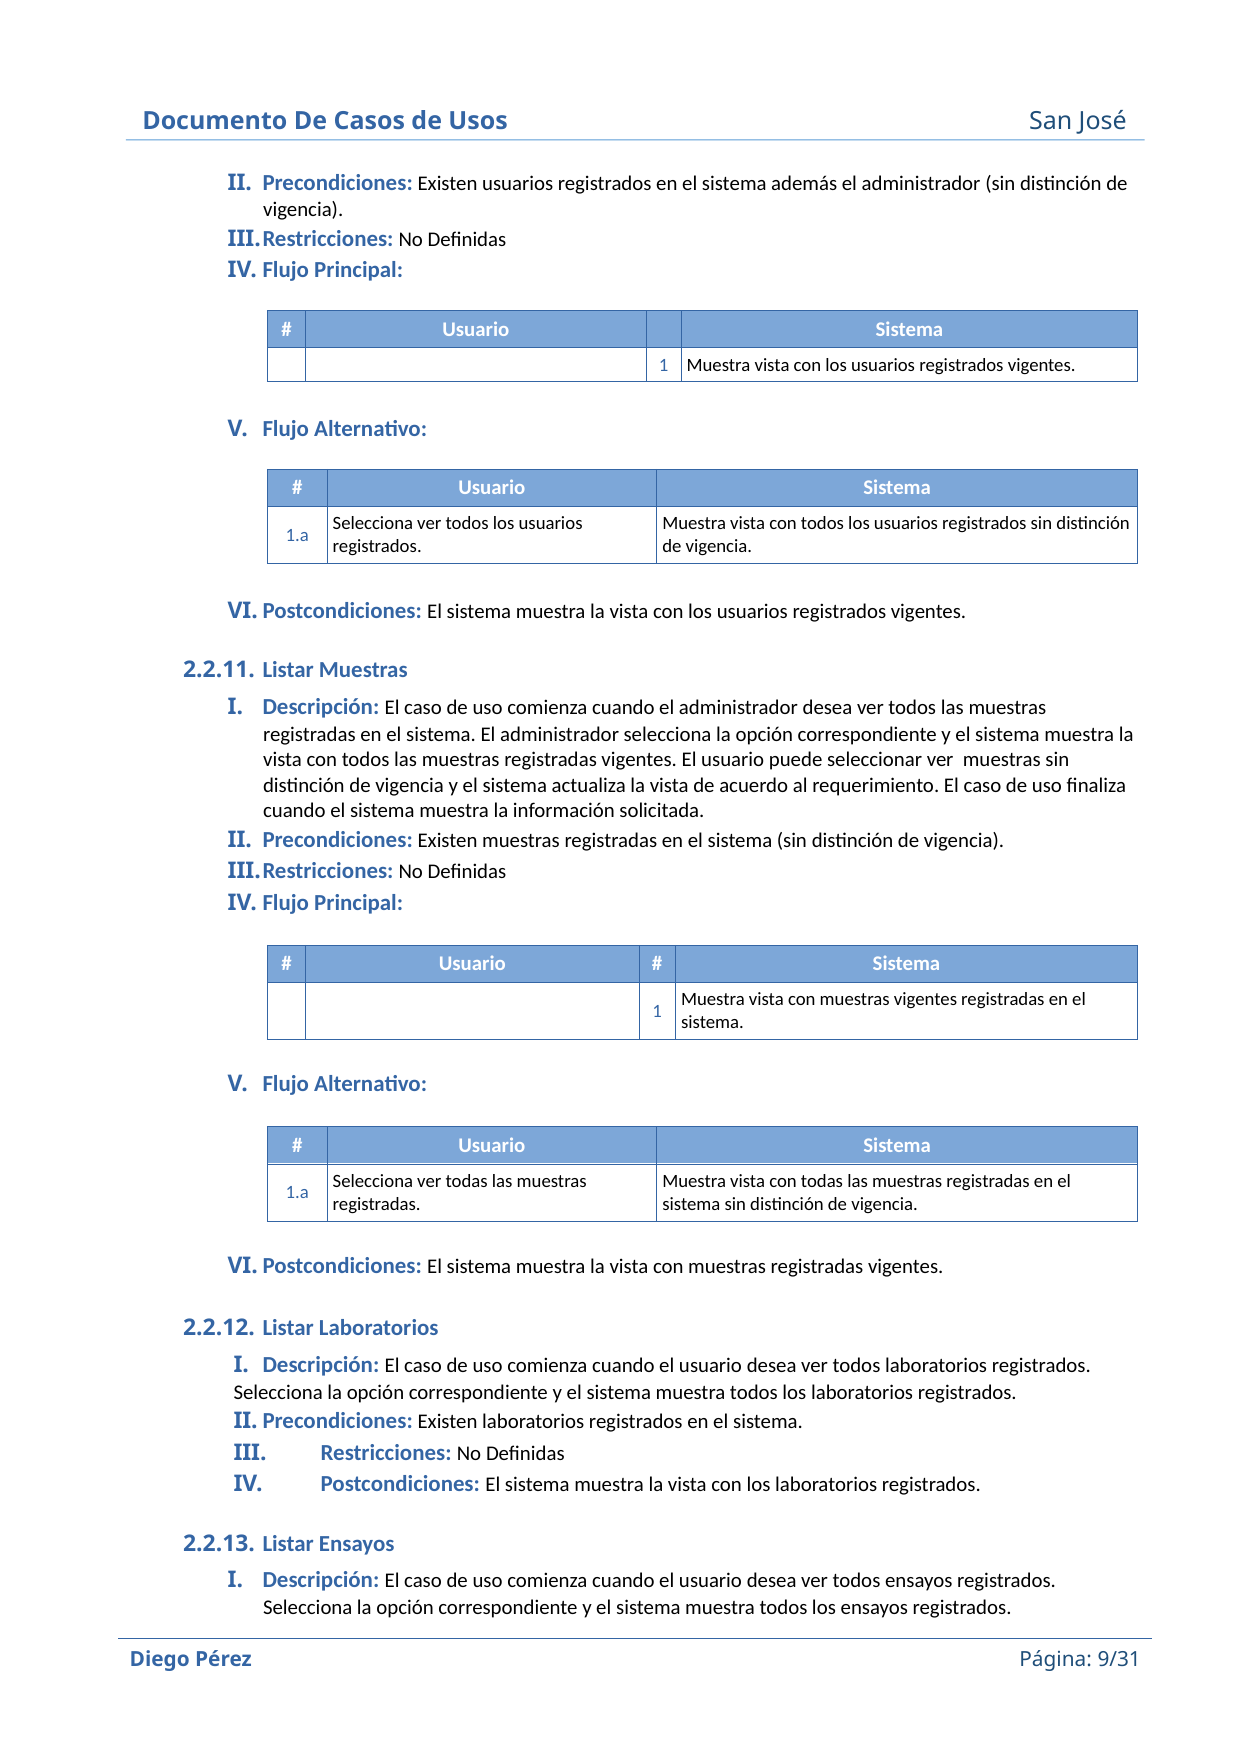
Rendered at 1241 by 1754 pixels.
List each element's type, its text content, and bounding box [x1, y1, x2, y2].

table_header Sistema [657, 1127, 1137, 1163]
list Restricciones: No Definidas [233, 1436, 1137, 1467]
list Selecciona la opción correspondiente y el sistema muestra todos los ensayos registrados. [227, 1594, 1137, 1620]
table_header Usuario [328, 470, 656, 506]
table_header # [268, 1127, 327, 1163]
subtitle Listar Ensayos [180, 1524, 1140, 1561]
list Flujo Alternativo: [227, 1067, 1137, 1098]
subtitle Listar Laboratorios [180, 1308, 1140, 1345]
table_header Sistema [676, 946, 1137, 982]
list Precondiciones: Existen usuarios registrados en el sistema además el administrador (sin distinción de vigencia). [227, 165, 1137, 222]
table_cell Selecciona ver todas las muestras registradas. [328, 1165, 656, 1221]
subtitle Listar Muestras [180, 650, 1140, 687]
list Descripción: El caso de uso comienza cuando el usuario desea ver todos laboratorios registrados. [233, 1348, 1137, 1379]
list Precondiciones: Existen laboratorios registrados en el sistema. [233, 1404, 1137, 1436]
table_header Sistema [682, 311, 1137, 347]
table_cell 1 [647, 348, 681, 381]
list Descripción: El caso de uso comienza cuando el usuario desea ver todos ensayos registrados. [227, 1563, 1137, 1594]
table_cell Muestra vista con los usuarios registrados vigentes. [682, 348, 1137, 381]
list Descripción: El caso de uso comienza cuando el administrador desea ver todos las muestras registradas en el sistema. El administrador selecciona la opción correspondiente y el sistema muestra la vista con todos las muestras registradas vigentes. El usuario puede seleccionar ver muestras sin distinción de vigencia y el sistema actualiza la vista de acuerdo al requerimiento. El caso de uso finaliza cuando el sistema muestra la información solicitada. [227, 690, 1137, 823]
table_cell [268, 348, 305, 381]
list Postcondiciones: El sistema muestra la vista con muestras registradas vigentes. [227, 1249, 1137, 1280]
table_cell 1 [640, 983, 675, 1039]
list Restricciones: No Definidas [227, 222, 1137, 253]
list Flujo Alternativo: [227, 412, 1137, 443]
table_cell 1.a [268, 1165, 327, 1221]
table_header # [268, 946, 305, 982]
table_cell Muestra vista con todas las muestras registradas en el sistema sin distinción de vigencia. [657, 1165, 1137, 1221]
table_header # [268, 311, 305, 347]
table_header Usuario [306, 311, 646, 347]
list Restricciones: No Definidas [227, 854, 1137, 885]
table_cell Selecciona ver todos los usuarios registrados. [328, 507, 656, 563]
table_header Usuario [306, 946, 639, 982]
table_header # [640, 946, 675, 982]
list Precondiciones: Existen muestras registradas en el sistema (sin distinción de vigencia). [227, 823, 1137, 854]
table_cell Muestra vista con todos los usuarios registrados sin distinción de vigencia. [657, 507, 1137, 563]
list Selecciona la opción correspondiente y el sistema muestra todos los laboratorios registrados. [233, 1379, 1137, 1404]
table_cell Muestra vista con muestras vigentes registradas en el sistema. [676, 983, 1137, 1039]
table_cell 1.a [268, 507, 327, 563]
table_header Usuario [328, 1127, 656, 1163]
table_cell [268, 983, 305, 1039]
list Postcondiciones: El sistema muestra la vista con los laboratorios registrados. [233, 1467, 1137, 1498]
table_header # [268, 470, 327, 506]
table_header Sistema [657, 470, 1137, 506]
list Flujo Principal: [227, 885, 1137, 917]
list Postcondiciones: El sistema muestra la vista con los usuarios registrados vigentes. [227, 594, 1137, 625]
table_cell [306, 348, 646, 381]
table_cell [306, 983, 639, 1039]
table_header [647, 311, 681, 347]
list Flujo Principal: [227, 253, 1137, 284]
